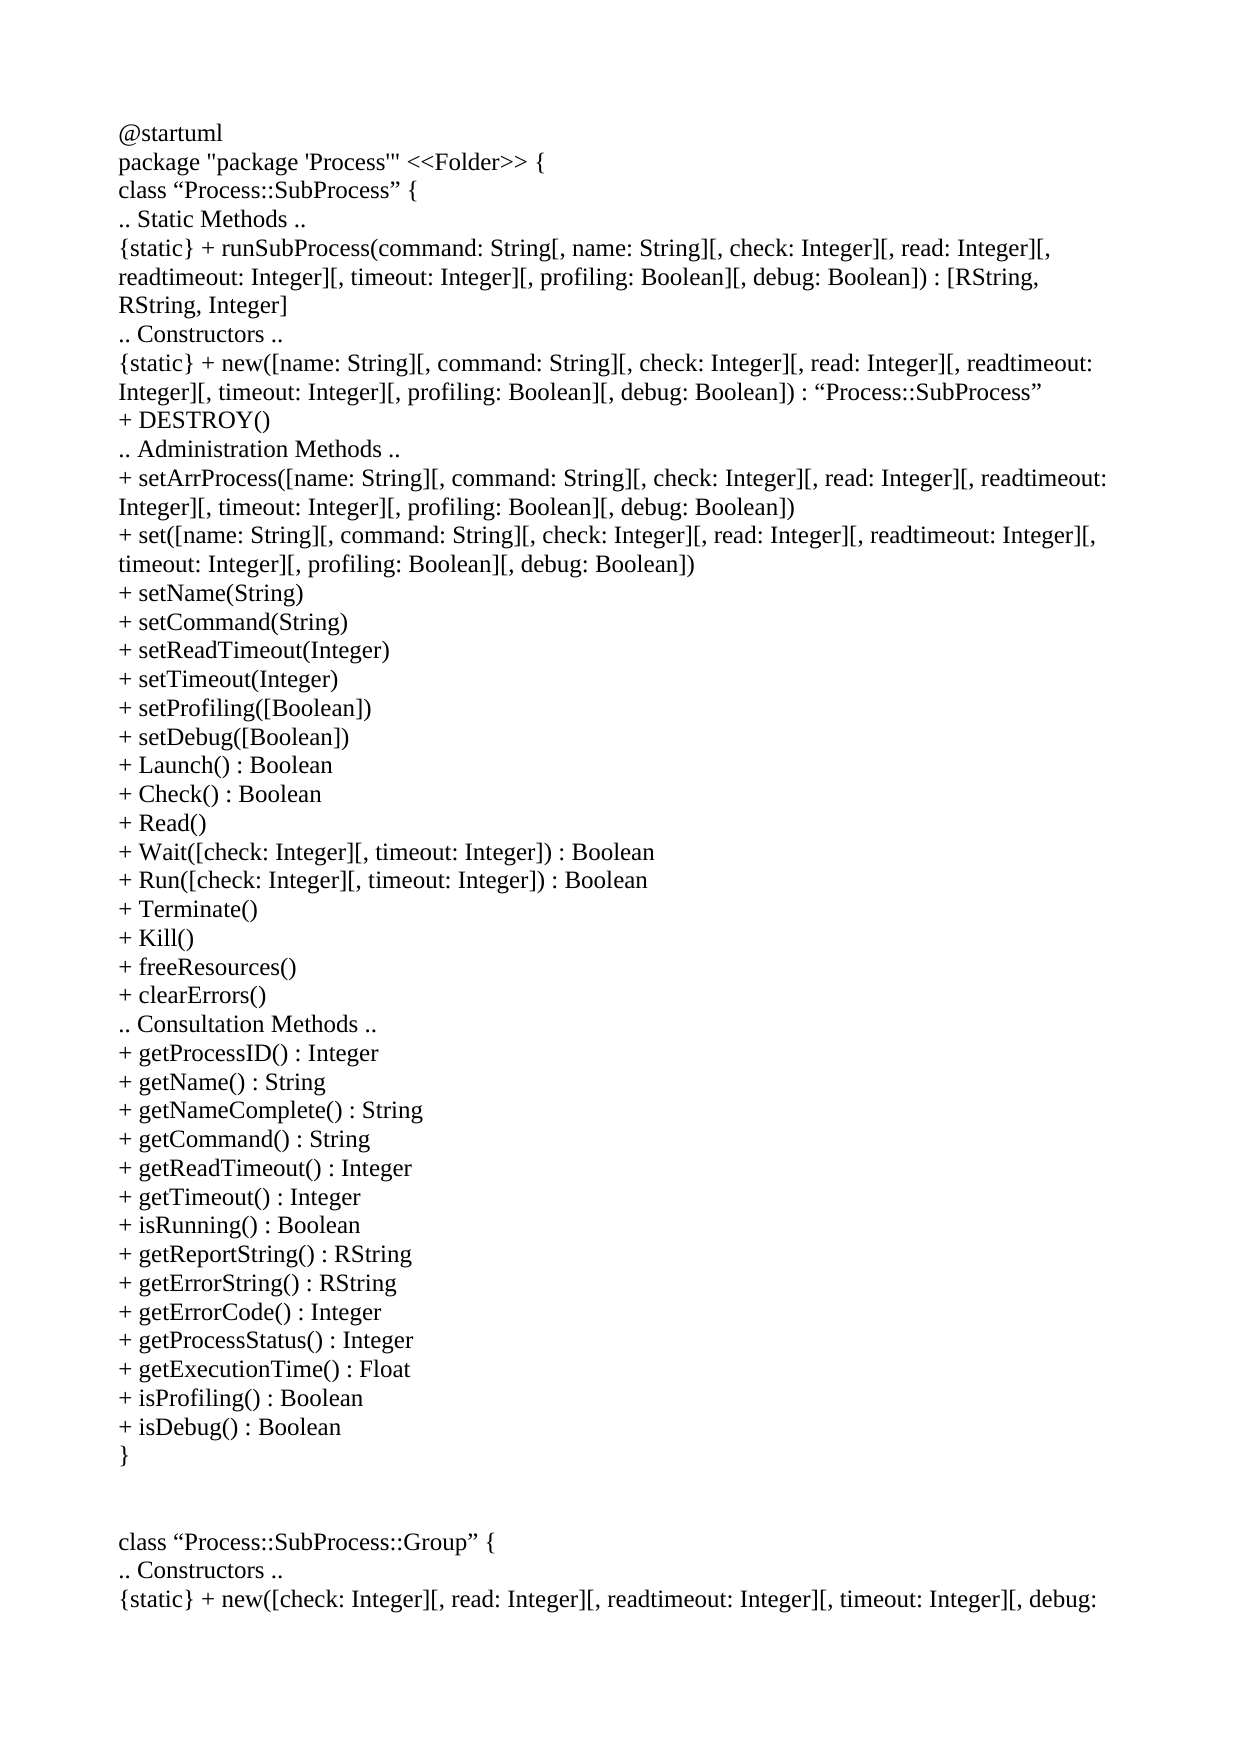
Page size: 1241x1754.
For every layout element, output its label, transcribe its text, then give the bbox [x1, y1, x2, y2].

text + Check() : Boolean [118, 779, 1122, 808]
text + setProfiling([Boolean]) [118, 693, 1122, 722]
text + isRunning() : Boolean [118, 1211, 1122, 1239]
text + isDebug() : Boolean [118, 1412, 1122, 1441]
text + Read() [118, 808, 1122, 837]
text + set([name: String][, command: String][, check: Integer][, read: Integer][, readtimeout: Integer][, timeout: Integer][, profiling: Boolean][, debug: Boolean]) [118, 521, 1122, 578]
text {static} + new([check: Integer][, read: Integer][, readtimeout: Integer][, timeout: Integer][, debug: [118, 1584, 1122, 1613]
text + setArrProcess([name: String][, command: String][, check: Integer][, read: Integer][, readtimeout: Integer][, timeout: Integer][, profiling: Boolean][, debug: Boolean]) [118, 463, 1122, 521]
text + Wait([check: Integer][, timeout: Integer]) : Boolean [118, 837, 1122, 866]
text {static} + new([name: String][, command: String][, check: Integer][, read: Integer][, readtimeout: Integer][, timeout: Integer][, profiling: Boolean][, debug: Boolean]) : “Process::SubProcess” [118, 348, 1122, 406]
text + getCommand() : String [118, 1124, 1122, 1153]
text + getErrorCode() : Integer [118, 1297, 1122, 1326]
text + setName(String) [118, 578, 1122, 607]
text + getReadTimeout() : Integer [118, 1153, 1122, 1182]
text } [118, 1441, 1122, 1469]
text class “Process::SubProcess” { [118, 176, 1122, 204]
text + DESTROY() [118, 406, 1122, 434]
text @startuml [118, 118, 1122, 147]
text + getReportString() : RString [118, 1239, 1122, 1268]
text .. Consultation Methods .. [118, 1009, 1122, 1038]
text + getExecutionTime() : Float [118, 1354, 1122, 1383]
text .. Administration Methods .. [118, 434, 1122, 463]
text + getTimeout() : Integer [118, 1182, 1122, 1211]
text + setReadTimeout(Integer) [118, 636, 1122, 664]
text + setCommand(String) [118, 607, 1122, 636]
text package "package 'Process'" <<Folder>> { [118, 147, 1122, 176]
text {static} + runSubProcess(command: String[, name: String][, check: Integer][, read: Integer][, readtimeout: Integer][, timeout: Integer][, profiling: Boolean][, debug: Boolean]) : [RString, RString, Integer] [118, 233, 1122, 319]
text .. Static Methods .. [118, 204, 1122, 233]
text + Launch() : Boolean [118, 751, 1122, 779]
text + getProcessStatus() : Integer [118, 1326, 1122, 1354]
text + getProcessID() : Integer [118, 1038, 1122, 1067]
text + getNameComplete() : String [118, 1096, 1122, 1124]
text + getName() : String [118, 1067, 1122, 1096]
text + clearErrors() [118, 981, 1122, 1009]
text .. Constructors .. [118, 319, 1122, 348]
text + getErrorString() : RString [118, 1268, 1122, 1297]
text + setDebug([Boolean]) [118, 722, 1122, 751]
text + Kill() [118, 923, 1122, 952]
text + Run([check: Integer][, timeout: Integer]) : Boolean [118, 866, 1122, 894]
text class “Process::SubProcess::Group” { [118, 1527, 1122, 1556]
text + freeResources() [118, 952, 1122, 981]
text + setTimeout(Integer) [118, 664, 1122, 693]
text .. Constructors .. [118, 1556, 1122, 1584]
text + Terminate() [118, 894, 1122, 923]
text + isProfiling() : Boolean [118, 1383, 1122, 1412]
